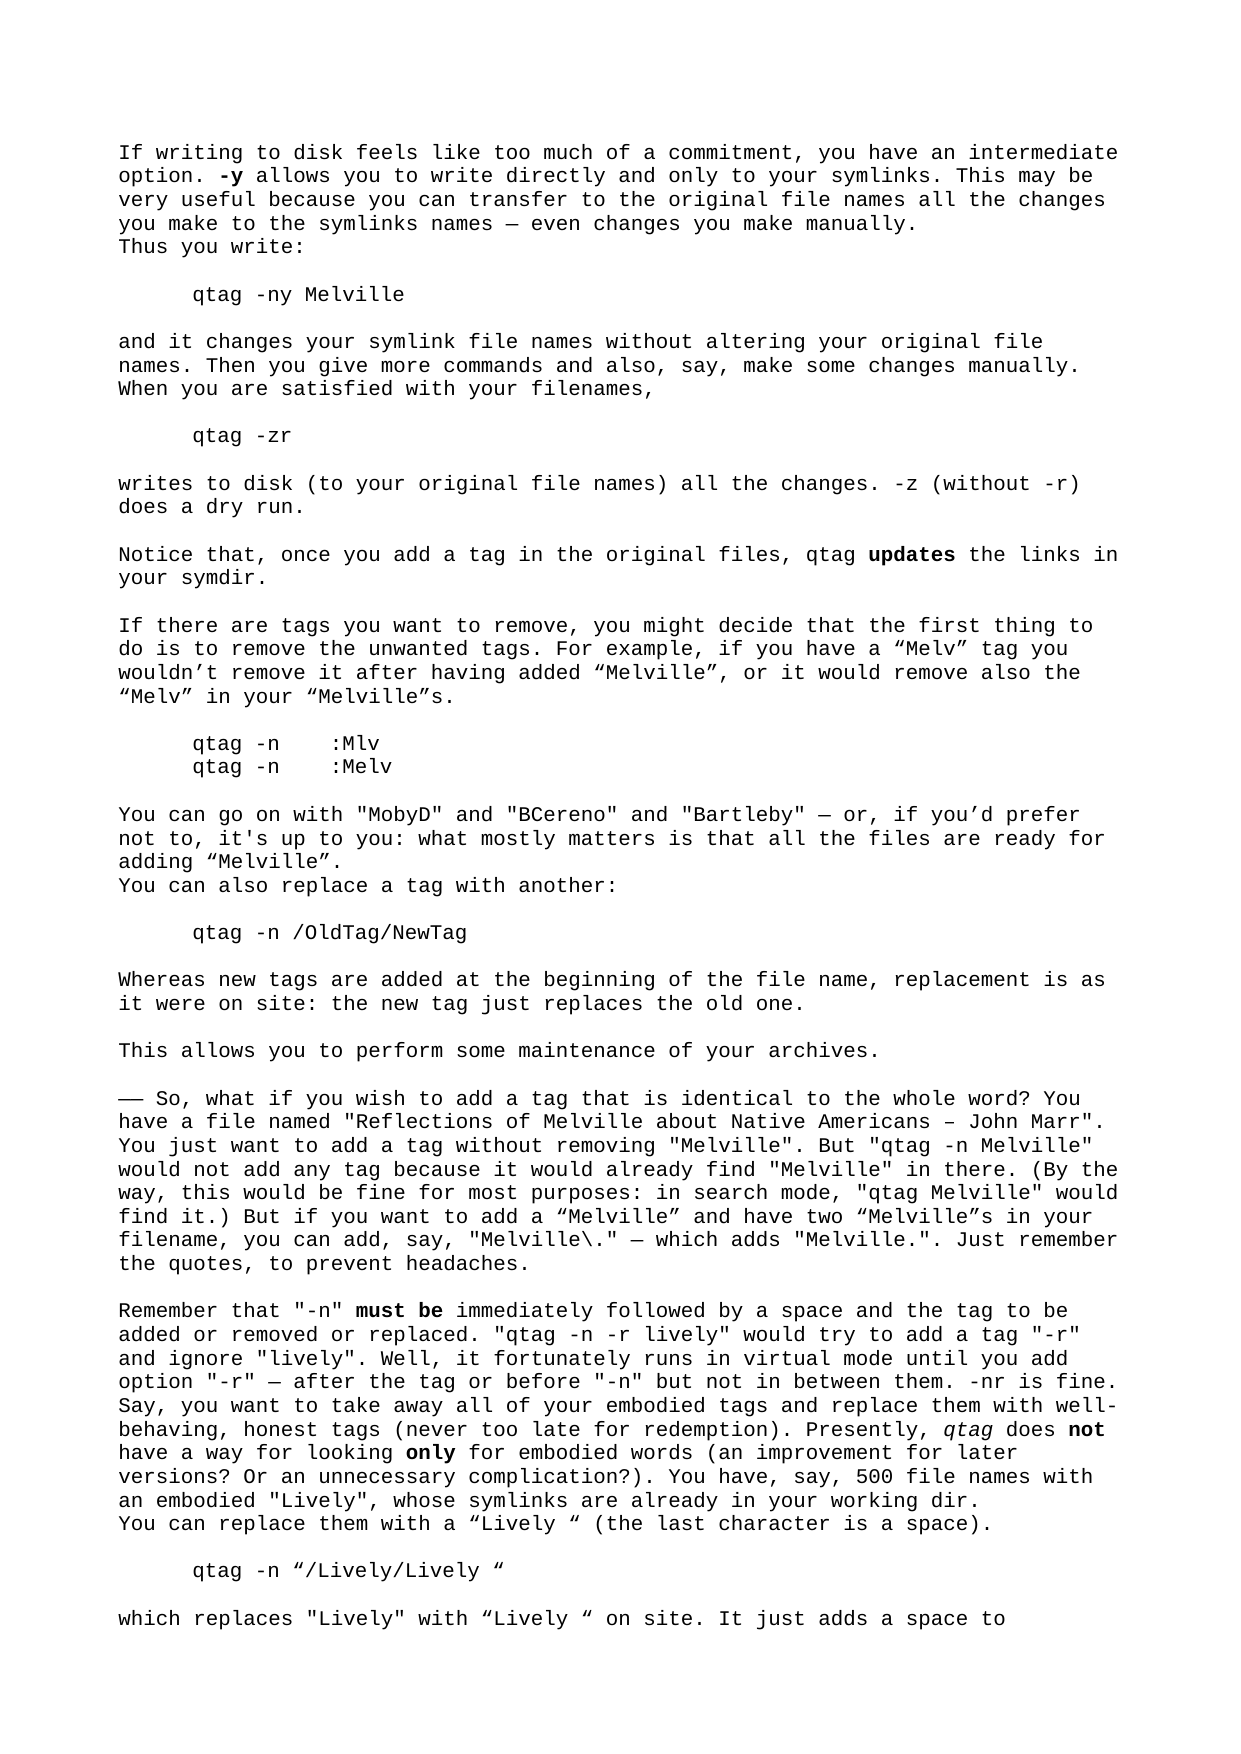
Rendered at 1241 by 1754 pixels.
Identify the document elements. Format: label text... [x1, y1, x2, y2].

text and it changes your symlink file names without altering your original file names. Then you give more commands and also, say, make some changes manually. When you are satisfied with your filenames, [118, 331, 1122, 402]
text —— So, what if you wish to add a tag that is identical to the whole word? You have a file named "Reflections of Melville about Native Americans – John Marr". You just want to add a tag without removing "Melville". But "qtag -n Melville" would not add any tag because it would already find "Melville" in there. (By the way, this would be fine for most purposes: in search mode, "qtag Melville" would find it.) But if you want to add a “Melville” and have two “Melville”s in your filename, you can add, say, "Melville\." — which adds "Melville.". Just remember the quotes, to prevent headaches. [118, 1088, 1122, 1277]
text Remember that "-n" must be immediately followed by a space and the tag to be added or removed or replaced. "qtag -n -r lively" would try to add a tag "-r" and ignore "lively". Well, it fortunately runs in virtual mode until you add option "-r" — after the tag or before "-n" but not in between them. -nr is fine. [118, 1300, 1122, 1395]
text writes to disk (to your original file names) all the changes. -z (without -r) does a dry run. [118, 473, 1122, 520]
text If there are tags you want to remove, you might decide that the first thing to do is to remove the unwanted tags. For example, if you have a “Melv” tag you wouldn’t remove it after having added “Melville”, or it would remove also the “Melv” in your “Melville”s. [118, 615, 1122, 709]
text You can replace them with a “Lively “ (the last character is a space). [118, 1513, 1122, 1537]
text You can go on with "MobyD" and "BCereno" and "Bartleby" — or, if you’d prefer not to, it's up to you: what mostly matters is that all the files are ready for adding “Melville”. [118, 804, 1122, 875]
text qtag -n /OldTag/NewTag [118, 922, 1122, 946]
text Thus you write: [118, 236, 1122, 260]
text qtag -n :Melv [118, 757, 1122, 780]
text Whereas new tags are added at the beginning of the file name, replacement is as it were on site: the new tag just replaces the old one. [118, 969, 1122, 1017]
text If writing to disk feels like too much of a commitment, you have an intermediate option. -y allows you to write directly and only to your symlinks. This may be very useful because you can transfer to the original file names all the changes you make to the symlinks names — even changes you make manually. [118, 142, 1122, 236]
text qtag -zr [118, 426, 1122, 449]
text Say, you want to take away all of your embodied tags and replace them with well-behaving, honest tags (never too late for redemption). Presently, qtag does not have a way for looking only for embodied words (an improvement for later versions? Or an unnecessary complication?). You have, say, 500 file names with an embodied "Lively", whose symlinks are already in your working dir. [118, 1395, 1122, 1513]
text qtag -ny Melville [118, 284, 1122, 307]
text Notice that, once you add a tag in the original files, qtag updates the links in your symdir. [118, 544, 1122, 591]
text qtag -n “/Lively/Lively “ [118, 1561, 1122, 1584]
text qtag -n :Mlv [118, 733, 1122, 757]
text which replaces "Lively" with “Lively “ on site. It just adds a space to [118, 1608, 1122, 1631]
text This allows you to perform some maintenance of your archives. [118, 1040, 1122, 1064]
text You can also replace a tag with another: [118, 875, 1122, 898]
